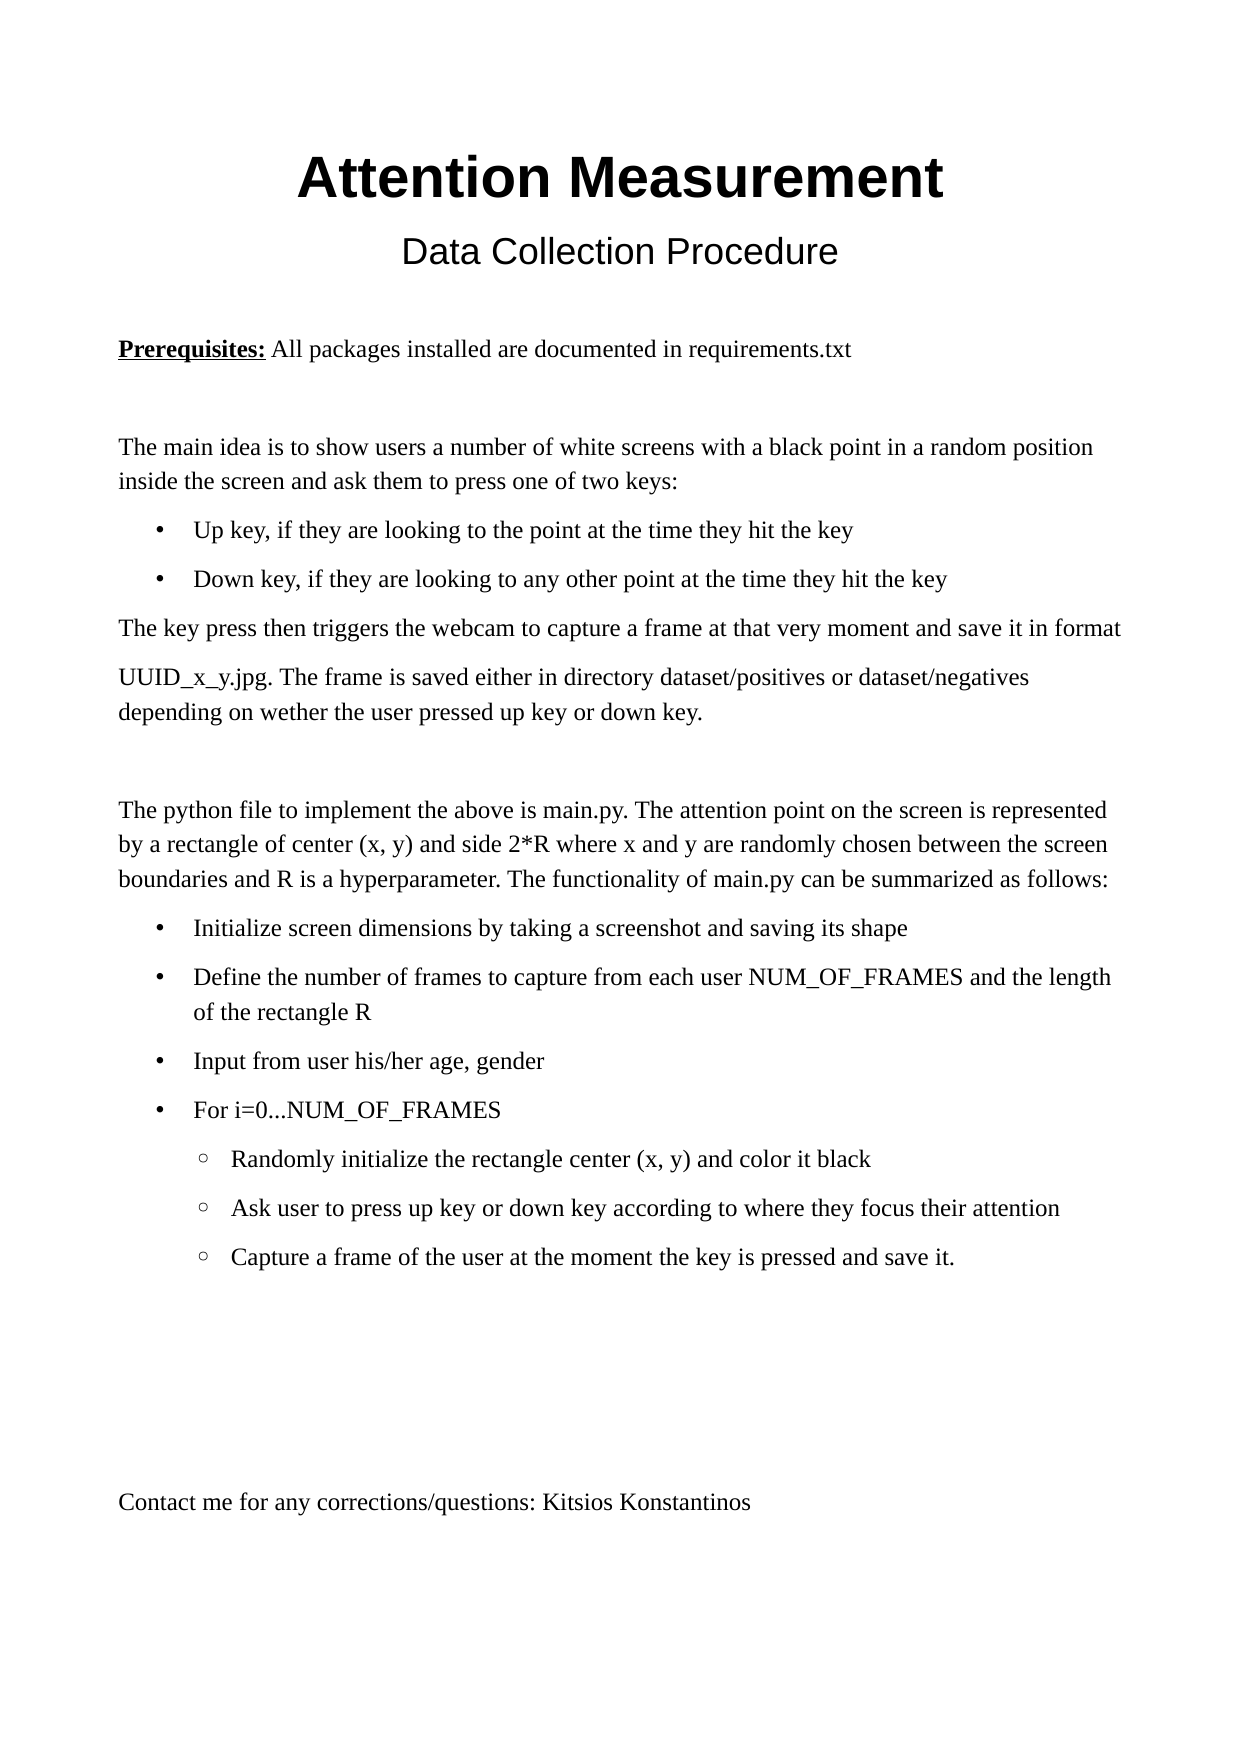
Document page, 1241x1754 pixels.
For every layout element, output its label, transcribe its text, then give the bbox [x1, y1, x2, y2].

text Prerequisites: All packages installed are documented in requirements.txt [118, 334, 1122, 362]
title Attention Measurement [118, 143, 1122, 210]
text Contact me for any corrections/questions: Kitsios Konstantinos [118, 1487, 1122, 1516]
list Input from user his/her age, gender [156, 1046, 1122, 1074]
subtitle Data Collection Procedure [118, 229, 1122, 272]
list Initialize screen dimensions by taking a screenshot and saving its shape [156, 913, 1122, 942]
text The key press then triggers the webcam to capture a frame at that very moment and save it in format [118, 613, 1122, 642]
list Capture a frame of the user at the moment the key is pressed and save it. [193, 1242, 1122, 1271]
list Randomly initialize the rectangle center (x, y) and color it black [193, 1144, 1122, 1173]
text The main idea is to show users a number of white screens with a black point in a random position inside the screen and ask them to press one of two keys: [118, 432, 1122, 495]
list For i=0...NUM_OF_FRAMES [156, 1095, 1122, 1123]
text The python file to implement the above is main.py. The attention point on the screen is represented by a rectangle of center (x, y) and side 2*R where x and y are randomly chosen between the screen boundaries and R is a hyperparameter. The functionality of main.py can be summarized as follows: [118, 795, 1122, 893]
list Down key, if they are looking to any other point at the time they hit the key [156, 564, 1122, 593]
list Define the number of frames to capture from each user NUM_OF_FRAMES and the length of the rectangle R [156, 962, 1122, 1025]
list Up key, if they are looking to the point at the time they hit the key [156, 515, 1122, 544]
list Ask user to press up key or down key according to where they focus their attention [193, 1193, 1122, 1222]
text UUID_x_y.jpg. The frame is saved either in directory dataset/positives or dataset/negatives depending on wether the user pressed up key or down key. [118, 662, 1122, 726]
